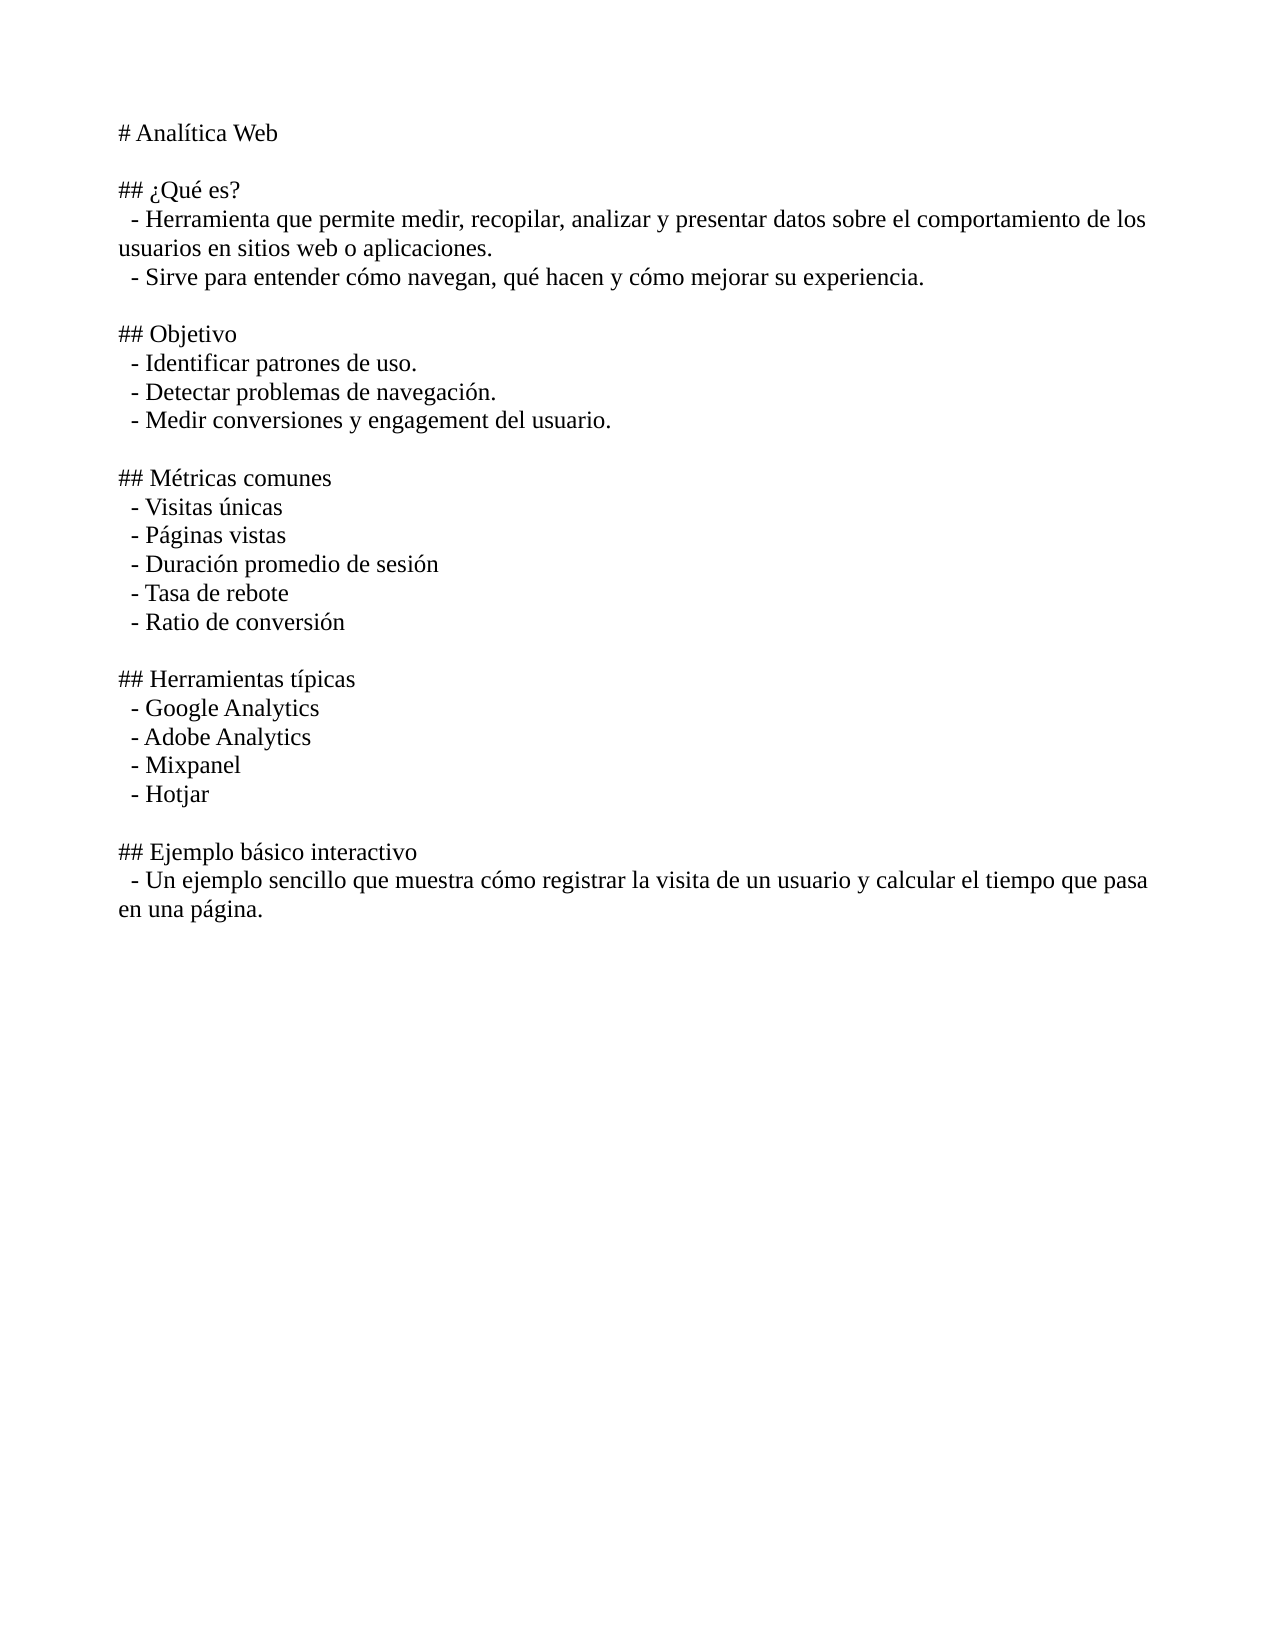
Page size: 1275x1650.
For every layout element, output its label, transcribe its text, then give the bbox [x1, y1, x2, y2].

text - Páginas vistas [118, 521, 1157, 549]
text - Sirve para entender cómo navegan, qué hacen y cómo mejorar su experiencia. [118, 262, 1157, 291]
text - Ratio de conversión [118, 607, 1157, 636]
text - Visitas únicas [118, 492, 1157, 521]
text - Hotjar [118, 779, 1157, 808]
text # Analítica Web [118, 118, 1157, 147]
text - Un ejemplo sencillo que muestra cómo registrar la visita de un usuario y calcular el tiempo que pasa en una página. [118, 866, 1157, 923]
text - Medir conversiones y engagement del usuario. [118, 406, 1157, 434]
text - Tasa de rebote [118, 578, 1157, 607]
text - Detectar problemas de navegación. [118, 377, 1157, 406]
text - Mixpanel [118, 751, 1157, 779]
text - Google Analytics [118, 693, 1157, 722]
text - Herramienta que permite medir, recopilar, analizar y presentar datos sobre el comportamiento de los usuarios en sitios web o aplicaciones. [118, 204, 1157, 262]
text ## ¿Qué es? [118, 176, 1157, 204]
text - Adobe Analytics [118, 722, 1157, 751]
text ## Ejemplo básico interactivo [118, 837, 1157, 866]
text - Duración promedio de sesión [118, 549, 1157, 578]
text - Identificar patrones de uso. [118, 348, 1157, 377]
text ## Métricas comunes [118, 463, 1157, 492]
text ## Herramientas típicas [118, 664, 1157, 693]
text ## Objetivo [118, 319, 1157, 348]
